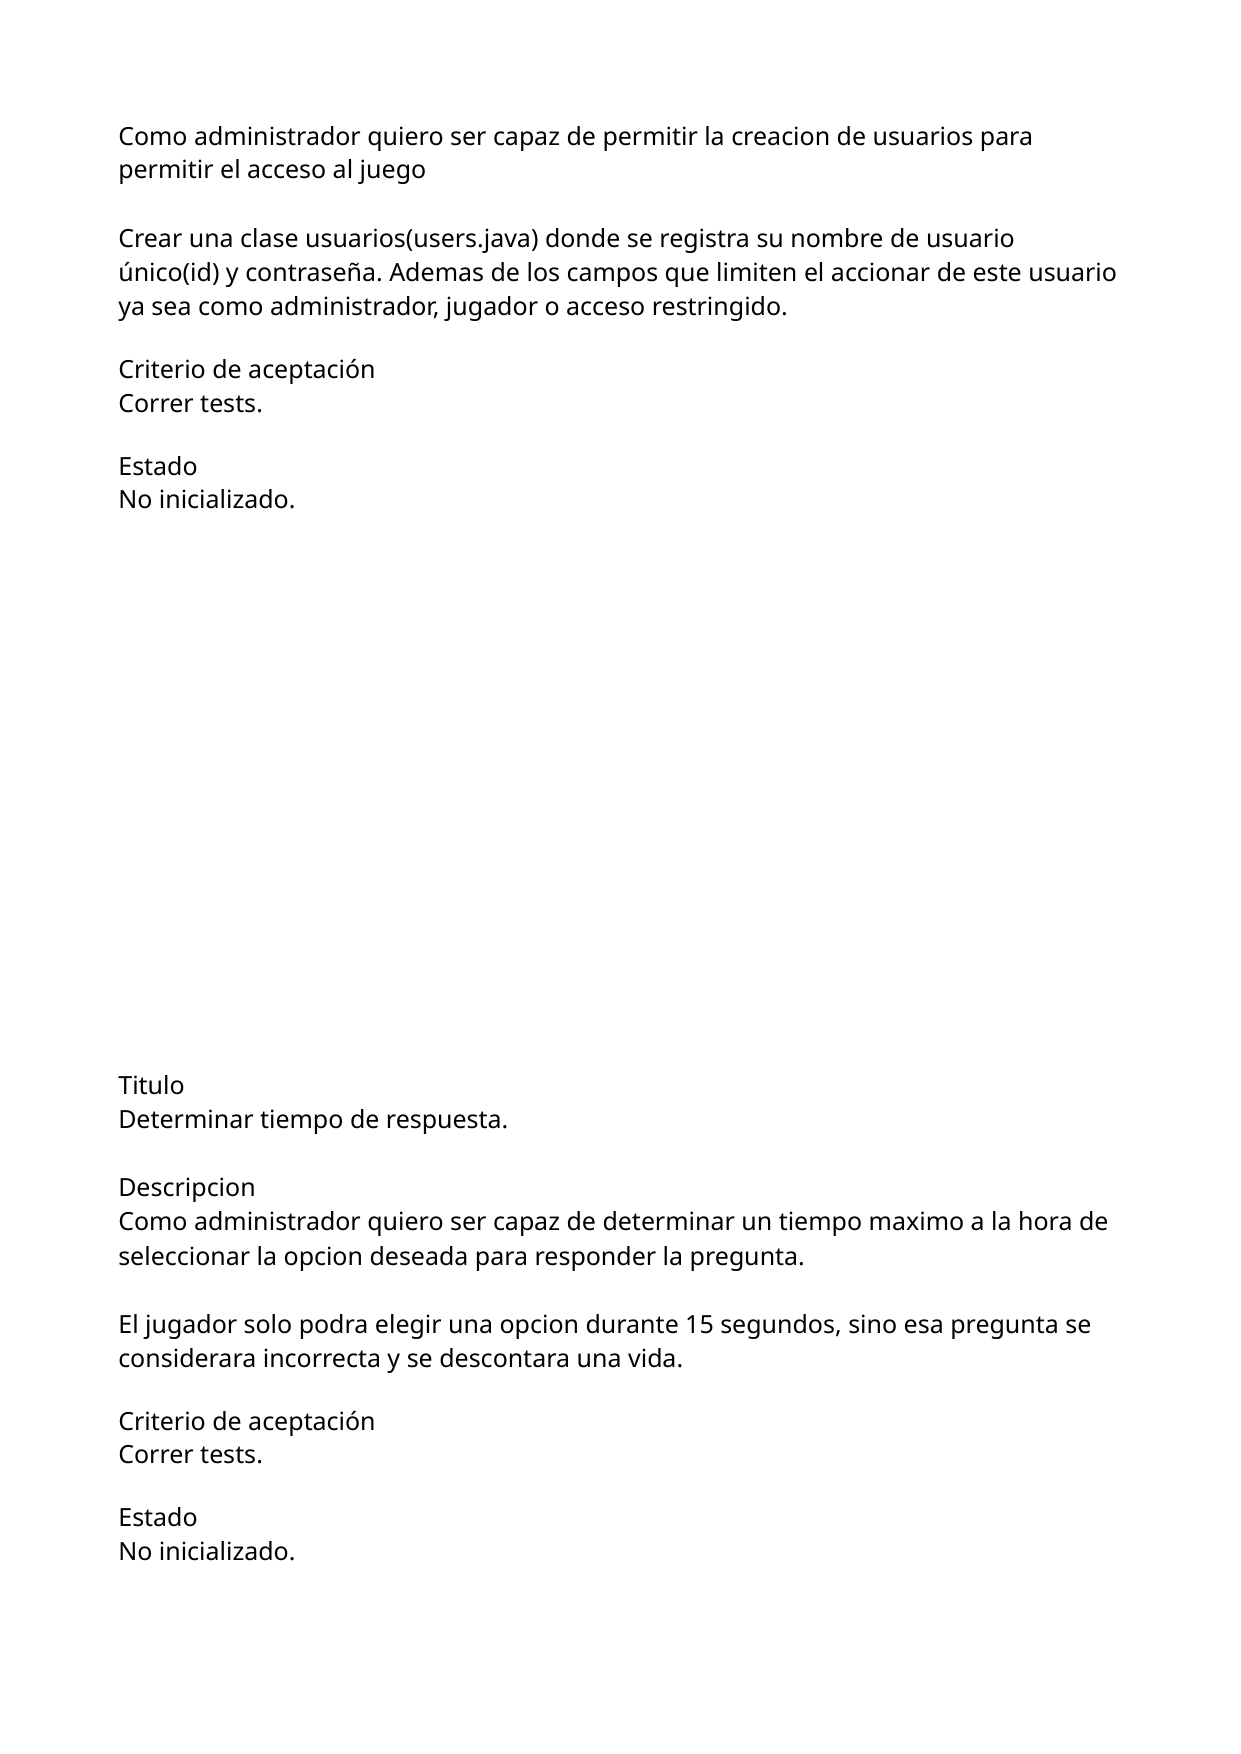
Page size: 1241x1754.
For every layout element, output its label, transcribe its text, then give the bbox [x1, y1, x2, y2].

text Titulo [118, 1068, 1122, 1102]
text Estado [118, 1500, 1122, 1534]
text Crear una clase usuarios(users.java) donde se registra su nombre de usuario único(id) y contraseña. Ademas de los campos que limiten el accionar de este usuario ya sea como administrador, jugador o acceso restringido. [118, 220, 1122, 322]
text No inicializado. [118, 1534, 1122, 1568]
text Correr tests. [118, 385, 1122, 419]
text Criterio de aceptación [118, 1403, 1122, 1437]
text El jugador solo podra elegir una opcion durante 15 segundos, sino esa pregunta se considerara incorrecta y se descontara una vida. [118, 1306, 1122, 1374]
text Estado [118, 448, 1122, 482]
text Como administrador quiero ser capaz de permitir la creacion de usuarios para permitir el acceso al juego [118, 118, 1122, 186]
text Descripcion [118, 1170, 1122, 1204]
text Determinar tiempo de respuesta. [118, 1102, 1122, 1136]
text No inicializado. [118, 482, 1122, 516]
text Criterio de aceptación [118, 351, 1122, 385]
text Correr tests. [118, 1437, 1122, 1471]
text Como administrador quiero ser capaz de determinar un tiempo maximo a la hora de seleccionar la opcion deseada para responder la pregunta. [118, 1204, 1122, 1272]
